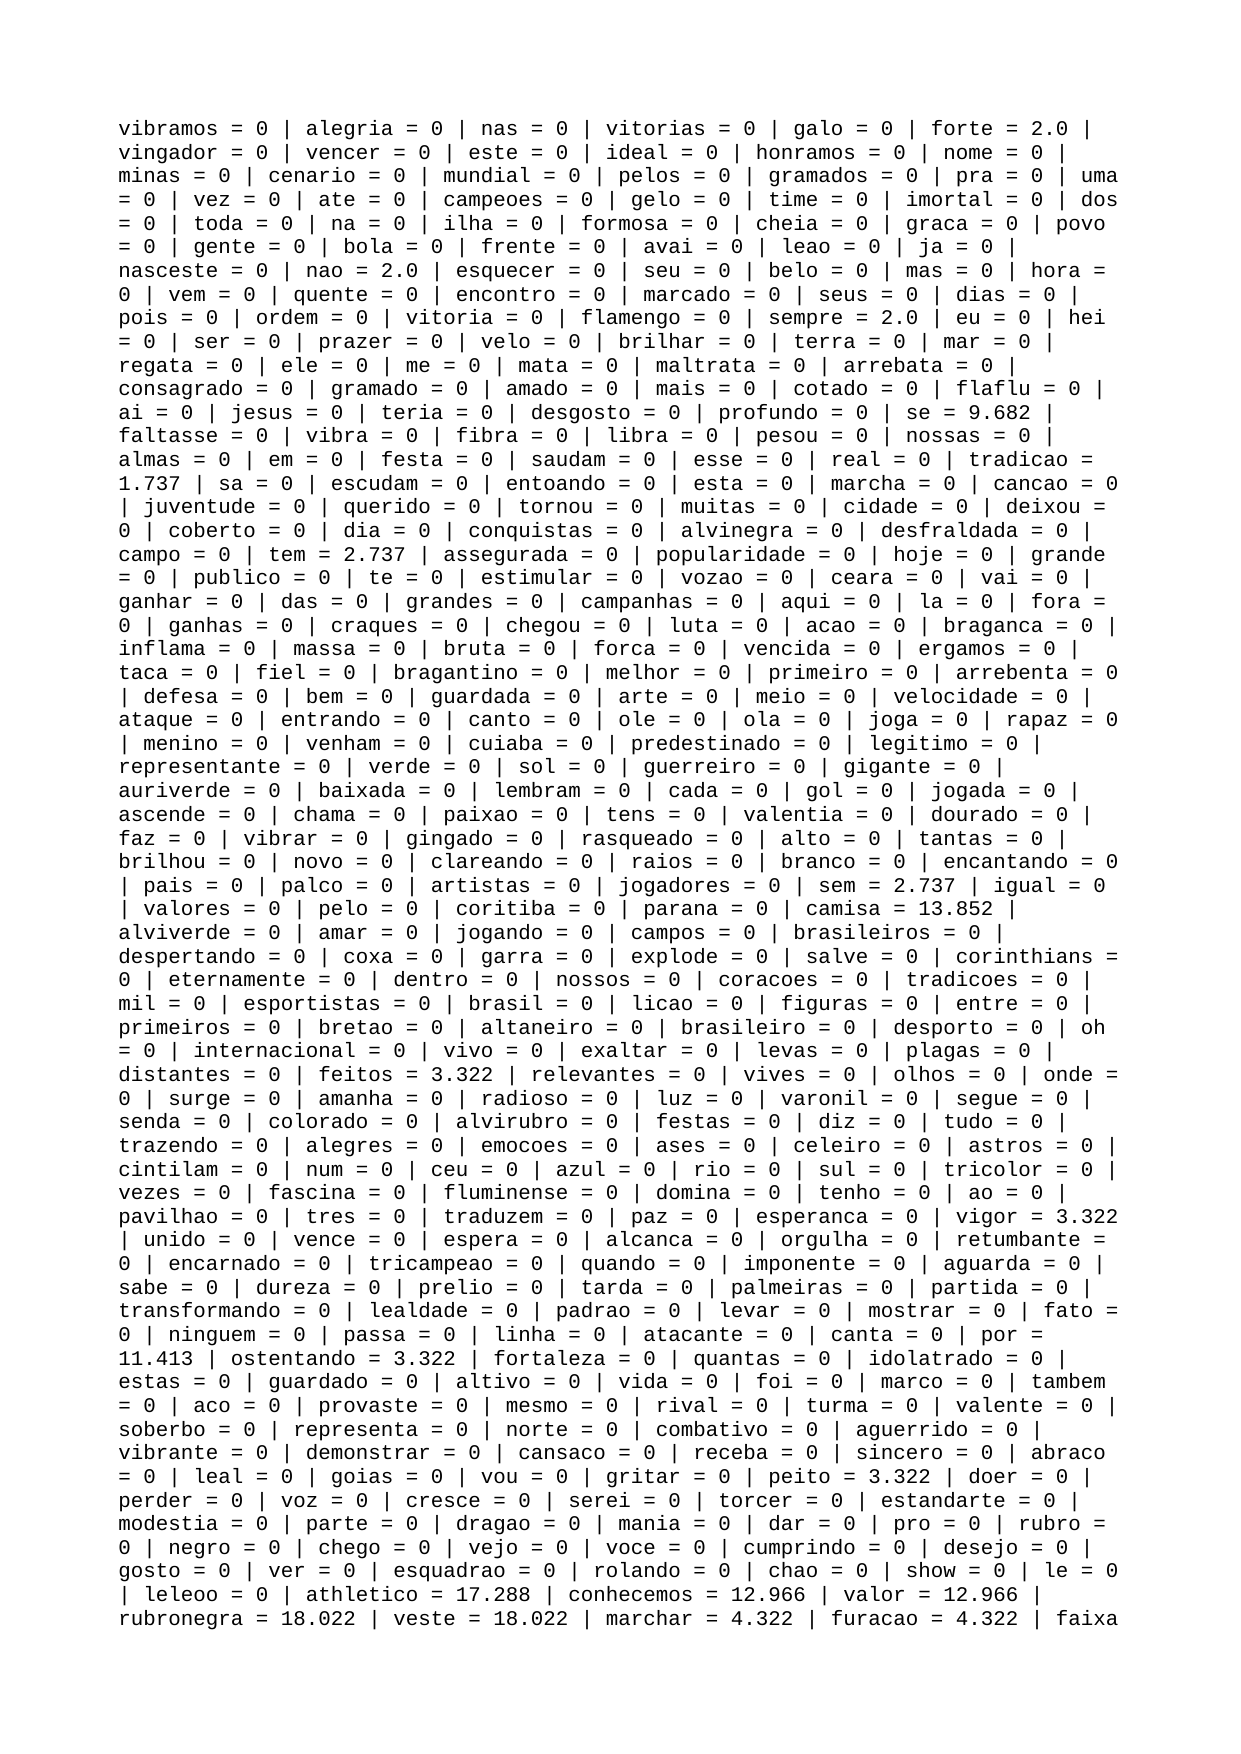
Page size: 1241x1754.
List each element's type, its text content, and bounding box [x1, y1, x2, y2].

text vibramos = 0 | alegria = 0 | nas = 0 | vitorias = 0 | galo = 0 | forte = 2.0 | vingador = 0 | vencer = 0 | este = 0 | ideal = 0 | honramos = 0 | nome = 0 | minas = 0 | cenario = 0 | mundial = 0 | pelos = 0 | gramados = 0 | pra = 0 | uma = 0 | vez = 0 | ate = 0 | campeoes = 0 | gelo = 0 | time = 0 | imortal = 0 | dos = 0 | toda = 0 | na = 0 | ilha = 0 | formosa = 0 | cheia = 0 | graca = 0 | povo = 0 | gente = 0 | bola = 0 | frente = 0 | avai = 0 | leao = 0 | ja = 0 | nasceste = 0 | nao = 2.0 | esquecer = 0 | seu = 0 | belo = 0 | mas = 0 | hora = 0 | vem = 0 | quente = 0 | encontro = 0 | marcado = 0 | seus = 0 | dias = 0 | pois = 0 | ordem = 0 | vitoria = 0 | flamengo = 0 | sempre = 2.0 | eu = 0 | hei = 0 | ser = 0 | prazer = 0 | velo = 0 | brilhar = 0 | terra = 0 | mar = 0 | regata = 0 | ele = 0 | me = 0 | mata = 0 | maltrata = 0 | arrebata = 0 | consagrado = 0 | gramado = 0 | amado = 0 | mais = 0 | cotado = 0 | flaflu = 0 | ai = 0 | jesus = 0 | teria = 0 | desgosto = 0 | profundo = 0 | se = 9.682 | faltasse = 0 | vibra = 0 | fibra = 0 | libra = 0 | pesou = 0 | nossas = 0 | almas = 0 | em = 0 | festa = 0 | saudam = 0 | esse = 0 | real = 0 | tradicao = 1.737 | sa = 0 | escudam = 0 | entoando = 0 | esta = 0 | marcha = 0 | cancao = 0 | juventude = 0 | querido = 0 | tornou = 0 | muitas = 0 | cidade = 0 | deixou = 0 | coberto = 0 | dia = 0 | conquistas = 0 | alvinegra = 0 | desfraldada = 0 | campo = 0 | tem = 2.737 | assegurada = 0 | popularidade = 0 | hoje = 0 | grande = 0 | publico = 0 | te = 0 | estimular = 0 | vozao = 0 | ceara = 0 | vai = 0 | ganhar = 0 | das = 0 | grandes = 0 | campanhas = 0 | aqui = 0 | la = 0 | fora = 0 | ganhas = 0 | craques = 0 | chegou = 0 | luta = 0 | acao = 0 | braganca = 0 | inflama = 0 | massa = 0 | bruta = 0 | forca = 0 | vencida = 0 | ergamos = 0 | taca = 0 | fiel = 0 | bragantino = 0 | melhor = 0 | primeiro = 0 | arrebenta = 0 | defesa = 0 | bem = 0 | guardada = 0 | arte = 0 | meio = 0 | velocidade = 0 | ataque = 0 | entrando = 0 | canto = 0 | ole = 0 | ola = 0 | joga = 0 | rapaz = 0 | menino = 0 | venham = 0 | cuiaba = 0 | predestinado = 0 | legitimo = 0 | representante = 0 | verde = 0 | sol = 0 | guerreiro = 0 | gigante = 0 | auriverde = 0 | baixada = 0 | lembram = 0 | cada = 0 | gol = 0 | jogada = 0 | ascende = 0 | chama = 0 | paixao = 0 | tens = 0 | valentia = 0 | dourado = 0 | faz = 0 | vibrar = 0 | gingado = 0 | rasqueado = 0 | alto = 0 | tantas = 0 | brilhou = 0 | novo = 0 | clareando = 0 | raios = 0 | branco = 0 | encantando = 0 | pais = 0 | palco = 0 | artistas = 0 | jogadores = 0 | sem = 2.737 | igual = 0 | valores = 0 | pelo = 0 | coritiba = 0 | parana = 0 | camisa = 13.852 | alviverde = 0 | amar = 0 | jogando = 0 | campos = 0 | brasileiros = 0 | despertando = 0 | coxa = 0 | garra = 0 | explode = 0 | salve = 0 | corinthians = 0 | eternamente = 0 | dentro = 0 | nossos = 0 | coracoes = 0 | tradicoes = 0 | mil = 0 | esportistas = 0 | brasil = 0 | licao = 0 | figuras = 0 | entre = 0 | primeiros = 0 | bretao = 0 | altaneiro = 0 | brasileiro = 0 | desporto = 0 | oh = 0 | internacional = 0 | vivo = 0 | exaltar = 0 | levas = 0 | plagas = 0 | distantes = 0 | feitos = 3.322 | relevantes = 0 | vives = 0 | olhos = 0 | onde = 0 | surge = 0 | amanha = 0 | radioso = 0 | luz = 0 | varonil = 0 | segue = 0 | senda = 0 | colorado = 0 | alvirubro = 0 | festas = 0 | diz = 0 | tudo = 0 | trazendo = 0 | alegres = 0 | emocoes = 0 | ases = 0 | celeiro = 0 | astros = 0 | cintilam = 0 | num = 0 | ceu = 0 | azul = 0 | rio = 0 | sul = 0 | tricolor = 0 | vezes = 0 | fascina = 0 | fluminense = 0 | domina = 0 | tenho = 0 | ao = 0 | pavilhao = 0 | tres = 0 | traduzem = 0 | paz = 0 | esperanca = 0 | vigor = 3.322 | unido = 0 | vence = 0 | espera = 0 | alcanca = 0 | orgulha = 0 | retumbante = 0 | encarnado = 0 | tricampeao = 0 | quando = 0 | imponente = 0 | aguarda = 0 | sabe = 0 | dureza = 0 | prelio = 0 | tarda = 0 | palmeiras = 0 | partida = 0 | transformando = 0 | lealdade = 0 | padrao = 0 | levar = 0 | mostrar = 0 | fato = 0 | ninguem = 0 | passa = 0 | linha = 0 | atacante = 0 | canta = 0 | por = 11.413 | ostentando = 3.322 | fortaleza = 0 | quantas = 0 | idolatrado = 0 | estas = 0 | guardado = 0 | altivo = 0 | vida = 0 | foi = 0 | marco = 0 | tambem = 0 | aco = 0 | provaste = 0 | mesmo = 0 | rival = 0 | turma = 0 | valente = 0 | soberbo = 0 | representa = 0 | norte = 0 | combativo = 0 | aguerrido = 0 | vibrante = 0 | demonstrar = 0 | cansaco = 0 | receba = 0 | sincero = 0 | abraco = 0 | leal = 0 | goias = 0 | vou = 0 | gritar = 0 | peito = 3.322 | doer = 0 | perder = 0 | voz = 0 | cresce = 0 | serei = 0 | torcer = 0 | estandarte = 0 | modestia = 0 | parte = 0 | dragao = 0 | mania = 0 | dar = 0 | pro = 0 | rubro = 0 | negro = 0 | chego = 0 | vejo = 0 | voce = 0 | cumprindo = 0 | desejo = 0 | gosto = 0 | ver = 0 | esquadrao = 0 | rolando = 0 | chao = 0 | show = 0 | le = 0 | leleoo = 0 | athletico = 17.288 | conhecemos = 12.966 | valor = 12.966 | rubronegra = 18.022 | veste = 18.022 | marchar = 4.322 | furacao = 4.322 | faixa [118, 118, 1122, 1631]
